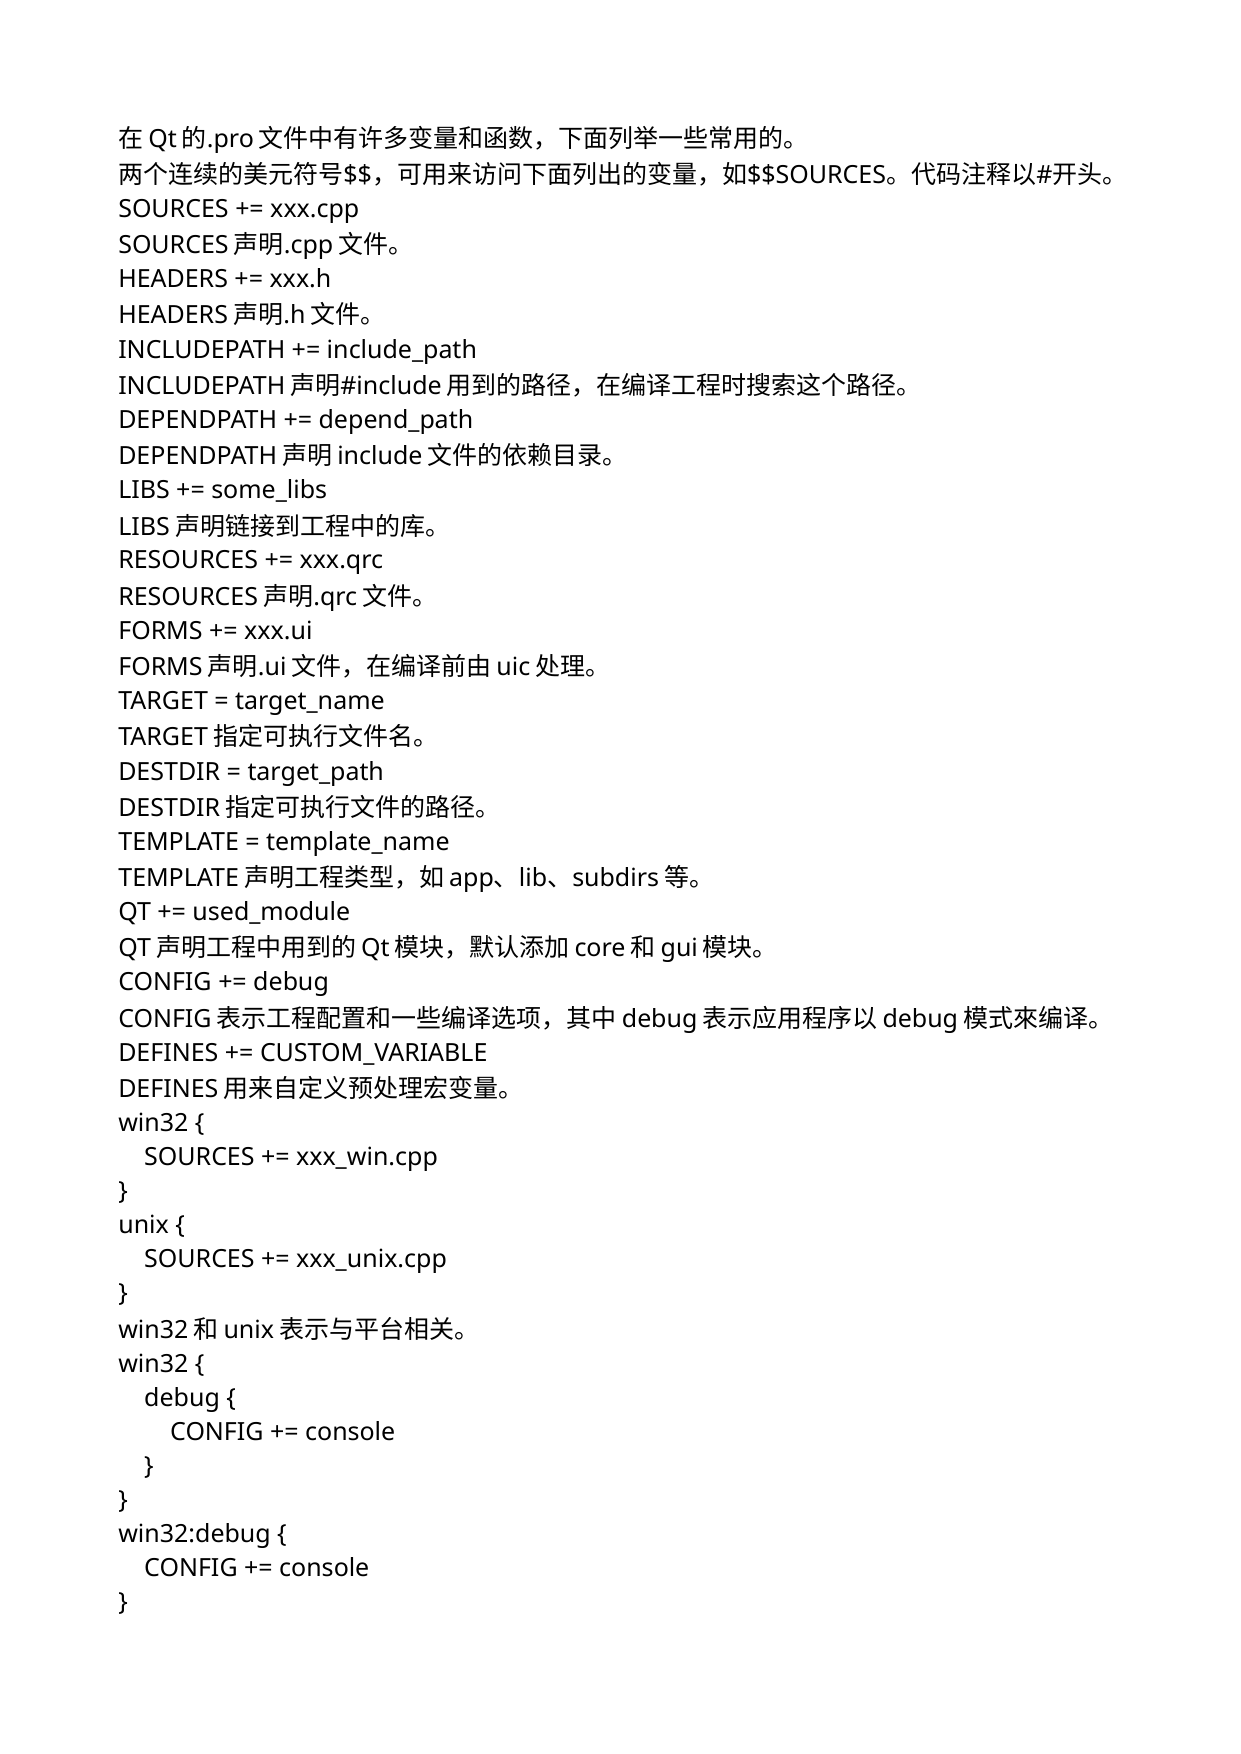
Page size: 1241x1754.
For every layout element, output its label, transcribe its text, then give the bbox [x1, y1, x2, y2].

text TEMPLATE声明工程类型，如app、lib、subdirs等。 [118, 857, 1122, 894]
text CONFIG += debug [118, 964, 1122, 998]
text FORMS声明.ui文件，在编译前由uic处理。 [118, 647, 1122, 683]
text RESOURCES += xxx.qrc [118, 542, 1122, 576]
text win32 { [118, 1105, 1122, 1139]
text win32和unix表示与平台相关。 [118, 1309, 1122, 1345]
text 在Qt的.pro文件中有许多变量和函数，下面列举一些常用的。 [118, 118, 1122, 154]
text DEPENDPATH声明include文件的依赖目录。 [118, 436, 1122, 472]
text SOURCES += xxx_unix.cpp [118, 1241, 1122, 1275]
text debug { [118, 1379, 1122, 1413]
text QT声明工程中用到的Qt模块，默认添加core和gui模块。 [118, 928, 1122, 964]
text FORMS += xxx.ui [118, 612, 1122, 647]
text TARGET = target_name [118, 683, 1122, 717]
text TEMPLATE = template_name [118, 823, 1122, 857]
text INCLUDEPATH += include_path [118, 331, 1122, 365]
text } [118, 1173, 1122, 1207]
text DESTDIR指定可执行文件的路径。 [118, 787, 1122, 823]
text SOURCES声明.cpp文件。 [118, 225, 1122, 261]
text TARGET指定可执行文件名。 [118, 717, 1122, 753]
text } [118, 1482, 1122, 1516]
text HEADERS += xxx.h [118, 261, 1122, 295]
text CONFIG += console [118, 1413, 1122, 1447]
text QT += used_module [118, 894, 1122, 928]
text 两个连续的美元符号$$，可用来访问下面列出的变量，如$$SOURCES。代码注释以#开头。 [118, 154, 1122, 191]
text SOURCES += xxx.cpp [118, 191, 1122, 225]
text DEPENDPATH += depend_path [118, 402, 1122, 436]
text SOURCES += xxx_win.cpp [118, 1139, 1122, 1173]
text RESOURCES声明.qrc文件。 [118, 576, 1122, 612]
text win32:debug { [118, 1516, 1122, 1550]
text CONFIG表示工程配置和一些编译选项，其中debug表示应用程序以debug模式來编译。 [118, 998, 1122, 1034]
text } [118, 1447, 1122, 1482]
text LIBS声明链接到工程中的库。 [118, 506, 1122, 542]
text unix { [118, 1207, 1122, 1241]
text DEFINES += CUSTOM_VARIABLE [118, 1034, 1122, 1068]
text } [118, 1275, 1122, 1309]
text } [118, 1584, 1122, 1618]
text DEFINES用来自定义预处理宏变量。 [118, 1068, 1122, 1105]
text CONFIG += console [118, 1550, 1122, 1584]
text win32 { [118, 1345, 1122, 1379]
text INCLUDEPATH声明#include用到的路径，在编译工程时搜索这个路径。 [118, 365, 1122, 402]
text DESTDIR = target_path [118, 753, 1122, 787]
text LIBS += some_libs [118, 472, 1122, 506]
text HEADERS声明.h文件。 [118, 295, 1122, 331]
